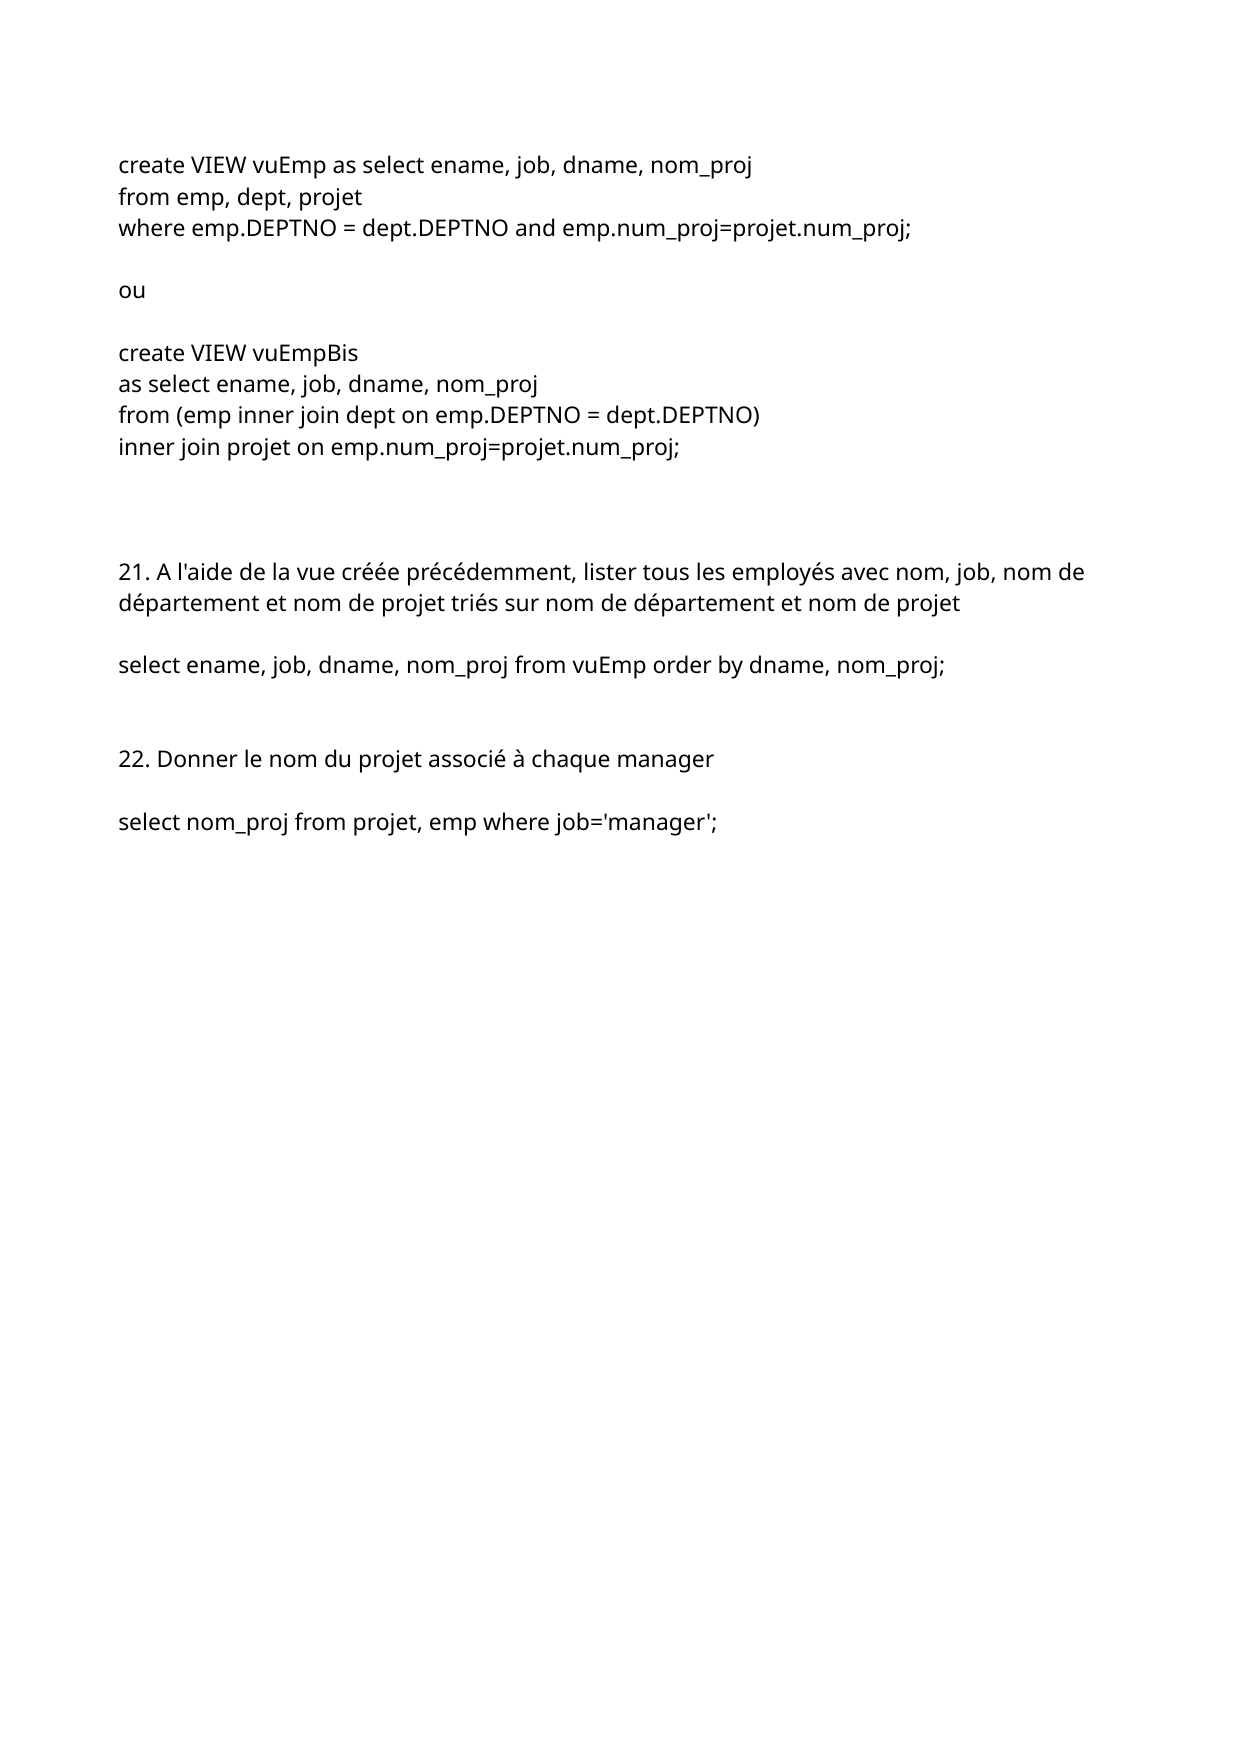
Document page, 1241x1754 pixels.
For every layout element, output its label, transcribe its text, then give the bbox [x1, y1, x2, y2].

text select nom_proj from projet, emp where job='manager'; [118, 806, 1122, 837]
text as select ename, job, dname, nom_proj [118, 368, 1122, 399]
text create VIEW vuEmp as select ename, job, dname, nom_proj [118, 149, 1122, 181]
text from emp, dept, projet [118, 181, 1122, 212]
text 22. Donner le nom du projet associé à chaque manager [118, 743, 1122, 774]
text create VIEW vuEmpBis [118, 337, 1122, 368]
text select ename, job, dname, nom_proj from vuEmp order by dname, nom_proj; [118, 649, 1122, 681]
text inner join projet on emp.num_proj=projet.num_proj; [118, 431, 1122, 462]
text where emp.DEPTNO = dept.DEPTNO and emp.num_proj=projet.num_proj; [118, 212, 1122, 243]
text from (emp inner join dept on emp.DEPTNO = dept.DEPTNO) [118, 399, 1122, 431]
text 21. A l'aide de la vue créée précédemment, lister tous les employés avec nom, job, nom de département et nom de projet triés sur nom de département et nom de projet [118, 556, 1122, 618]
text ou [118, 274, 1122, 306]
